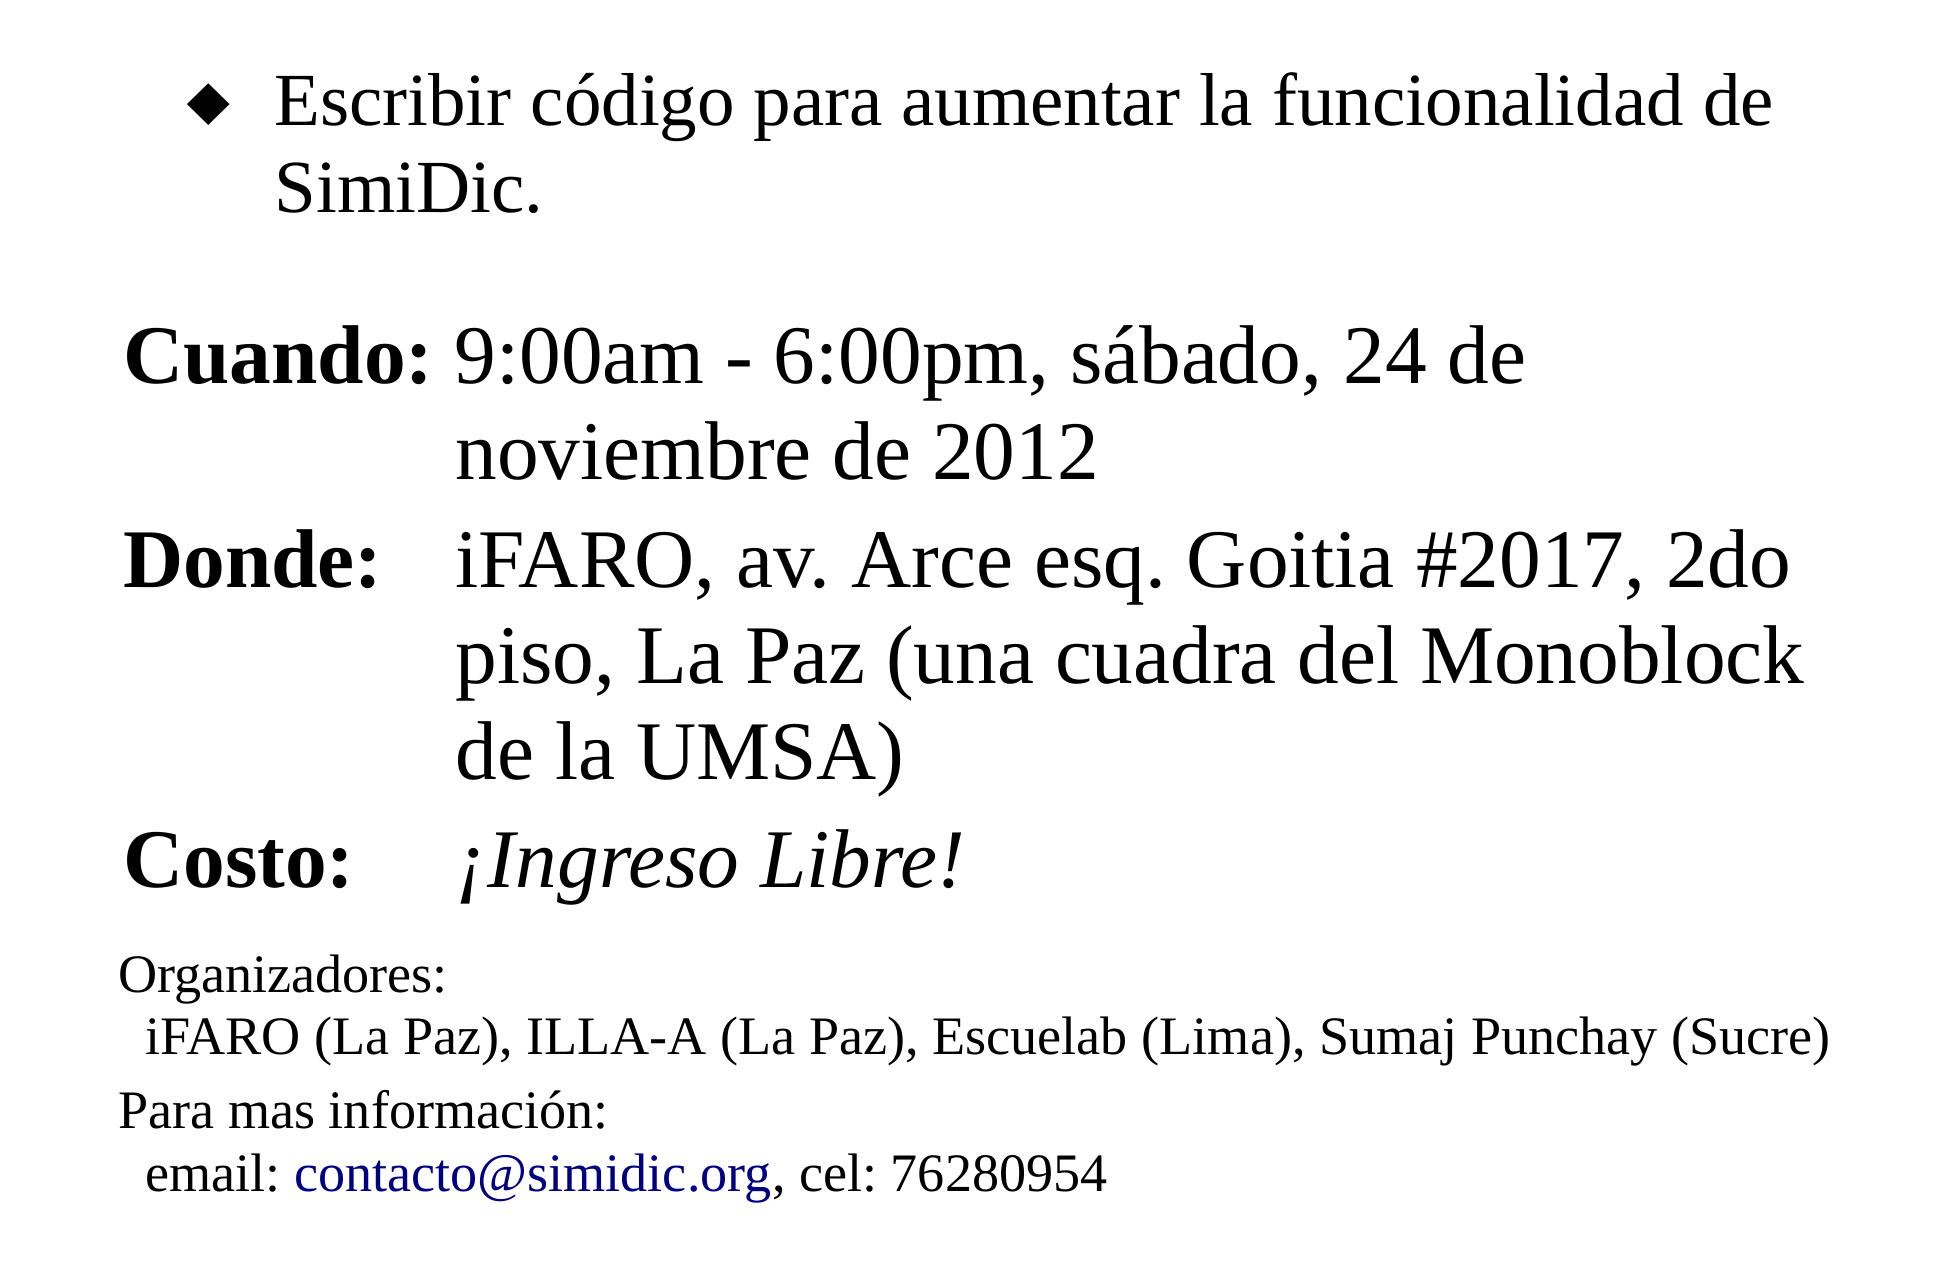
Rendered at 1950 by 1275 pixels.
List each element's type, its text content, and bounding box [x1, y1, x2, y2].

text Organizadores: iFARO (La Paz), ILLA-A (La Paz), Escuelab (Lima), Sumaj Punchay (Sucre) [118, 942, 1832, 1066]
text Para mas información: email: contacto@simidic.org, cel: 76280954 [118, 1078, 1832, 1203]
text Cuando: 9:00am - 6:00pm, sábado, 24 de noviembre de 2012 [123, 306, 1832, 497]
list Escribir código para aumentar la funcionalidad de SimiDic. [187, 56, 1832, 228]
text Donde: iFARO, av. Arce esq. Goitia #2017, 2do piso, La Paz (una cuadra del Monoblock de la UMSA) [123, 510, 1832, 797]
text Costo: ¡Ingreso Libre! [123, 810, 1832, 906]
